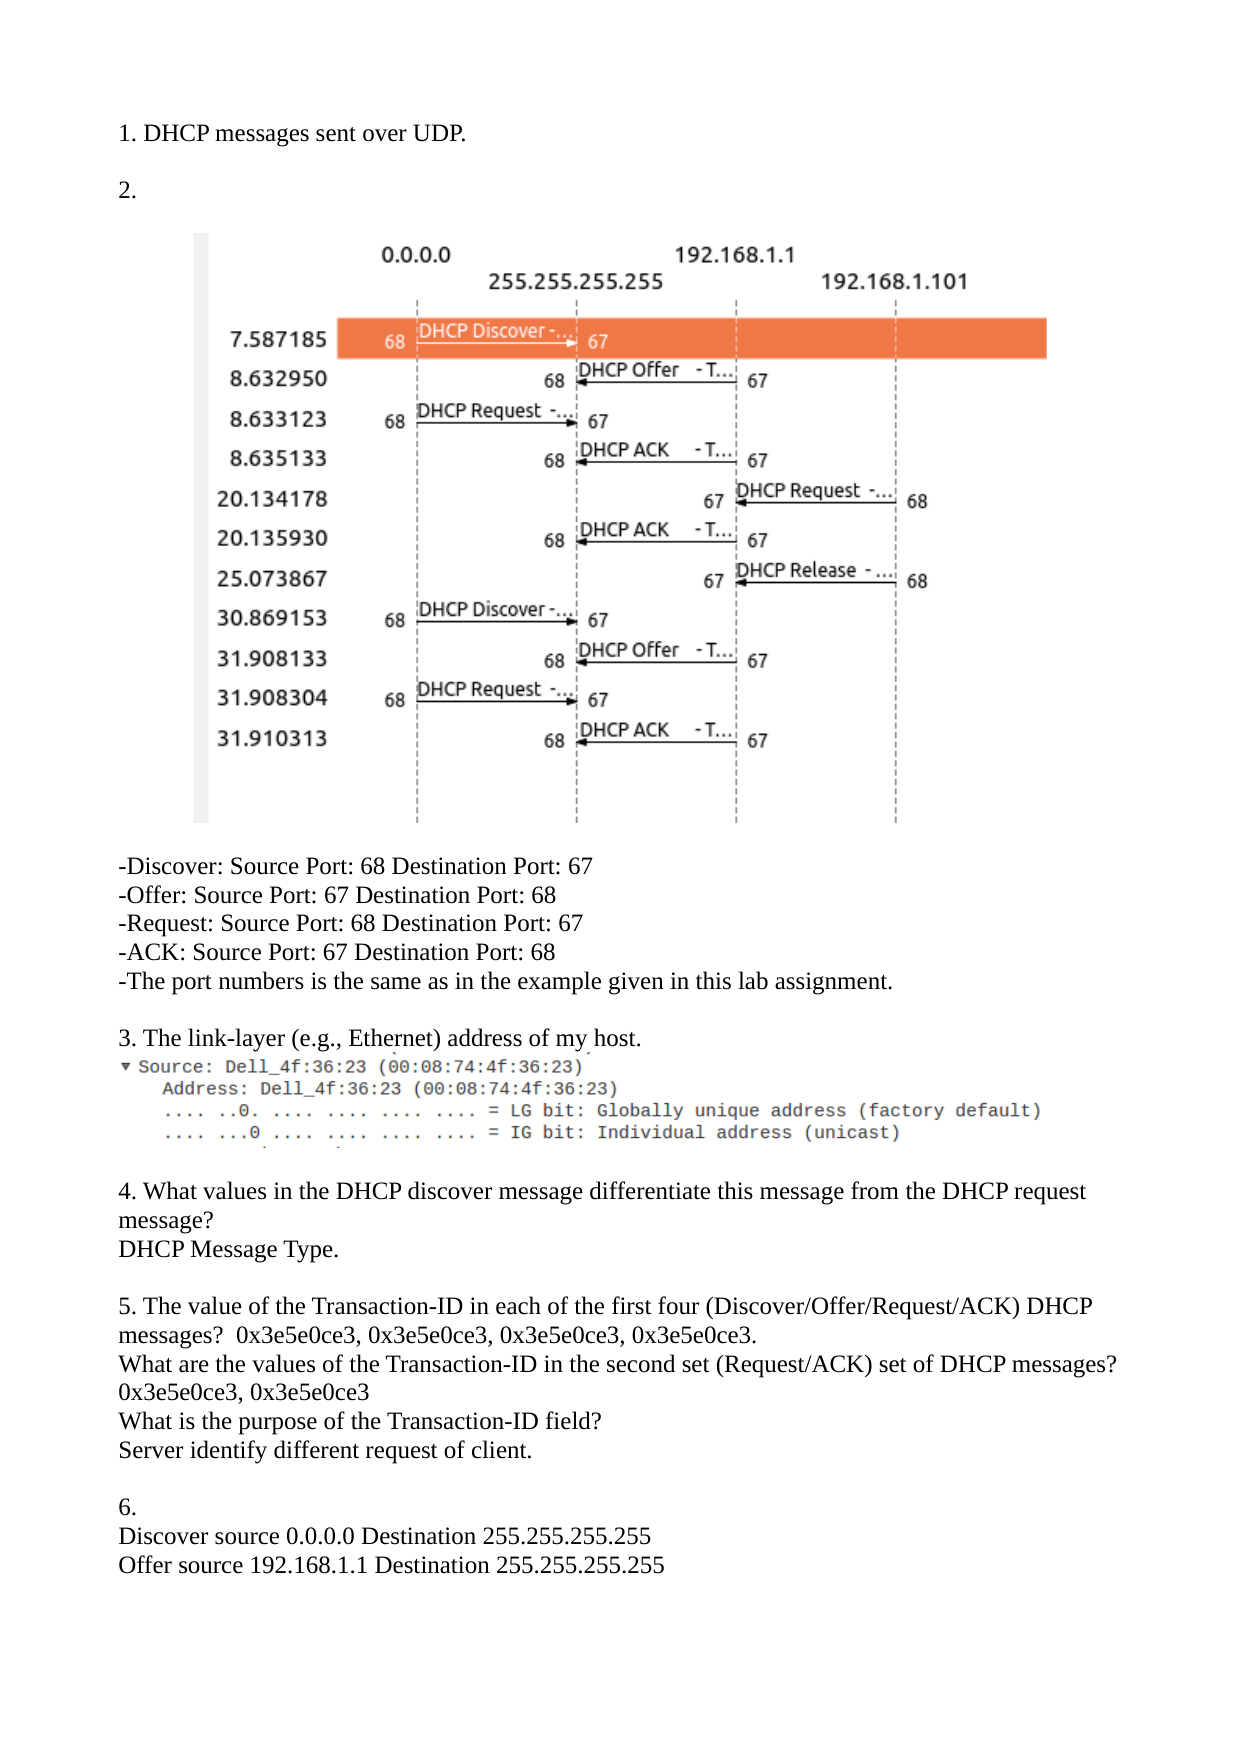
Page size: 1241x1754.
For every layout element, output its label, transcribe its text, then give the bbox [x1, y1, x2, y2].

text Discover source 0.0.0.0 Destination 255.255.255.255 Offer source 192.168.1.1 Destination 255.255.255.255 [118, 1521, 1122, 1579]
text 6. [118, 1492, 1122, 1521]
text 1. DHCP messages sent over UDP. [118, 118, 1122, 147]
text What are the values of the Transaction-ID in the second set (Request/ACK) set of DHCP messages? [118, 1349, 1122, 1377]
text -Request: Source Port: 68 Destination Port: 67 [118, 908, 1122, 937]
picture [193, 233, 1047, 823]
text 5. The value of the Transaction-ID in each of the first four (Discover/Offer/Request/ACK) DHCP messages? 0x3e5e0ce3, 0x3e5e0ce3, 0x3e5e0ce3, 0x3e5e0ce3. [118, 1291, 1122, 1349]
text 4. What values in the DHCP discover message differentiate this message from the DHCP request message? [118, 1176, 1122, 1234]
text -The port numbers is the same as in the example given in this lab assignment. [118, 966, 1122, 995]
text -ACK: Source Port: 67 Destination Port: 68 [118, 937, 1122, 966]
text Server identify different request of client. [118, 1435, 1122, 1464]
text -Discover: Source Port: 68 Destination Port: 67 [118, 851, 1122, 880]
text What is the purpose of the Transaction-ID field? [118, 1406, 1122, 1435]
text 2. [118, 176, 1122, 204]
text 3. The link-layer (e.g., Ethernet) address of my host. [118, 1023, 1122, 1052]
text 0x3e5e0ce3, 0x3e5e0ce3 [118, 1377, 1122, 1406]
text -Offer: Source Port: 67 Destination Port: 68 [118, 880, 1122, 908]
picture [118, 1052, 1123, 1148]
text DHCP Message Type. [118, 1234, 1122, 1262]
